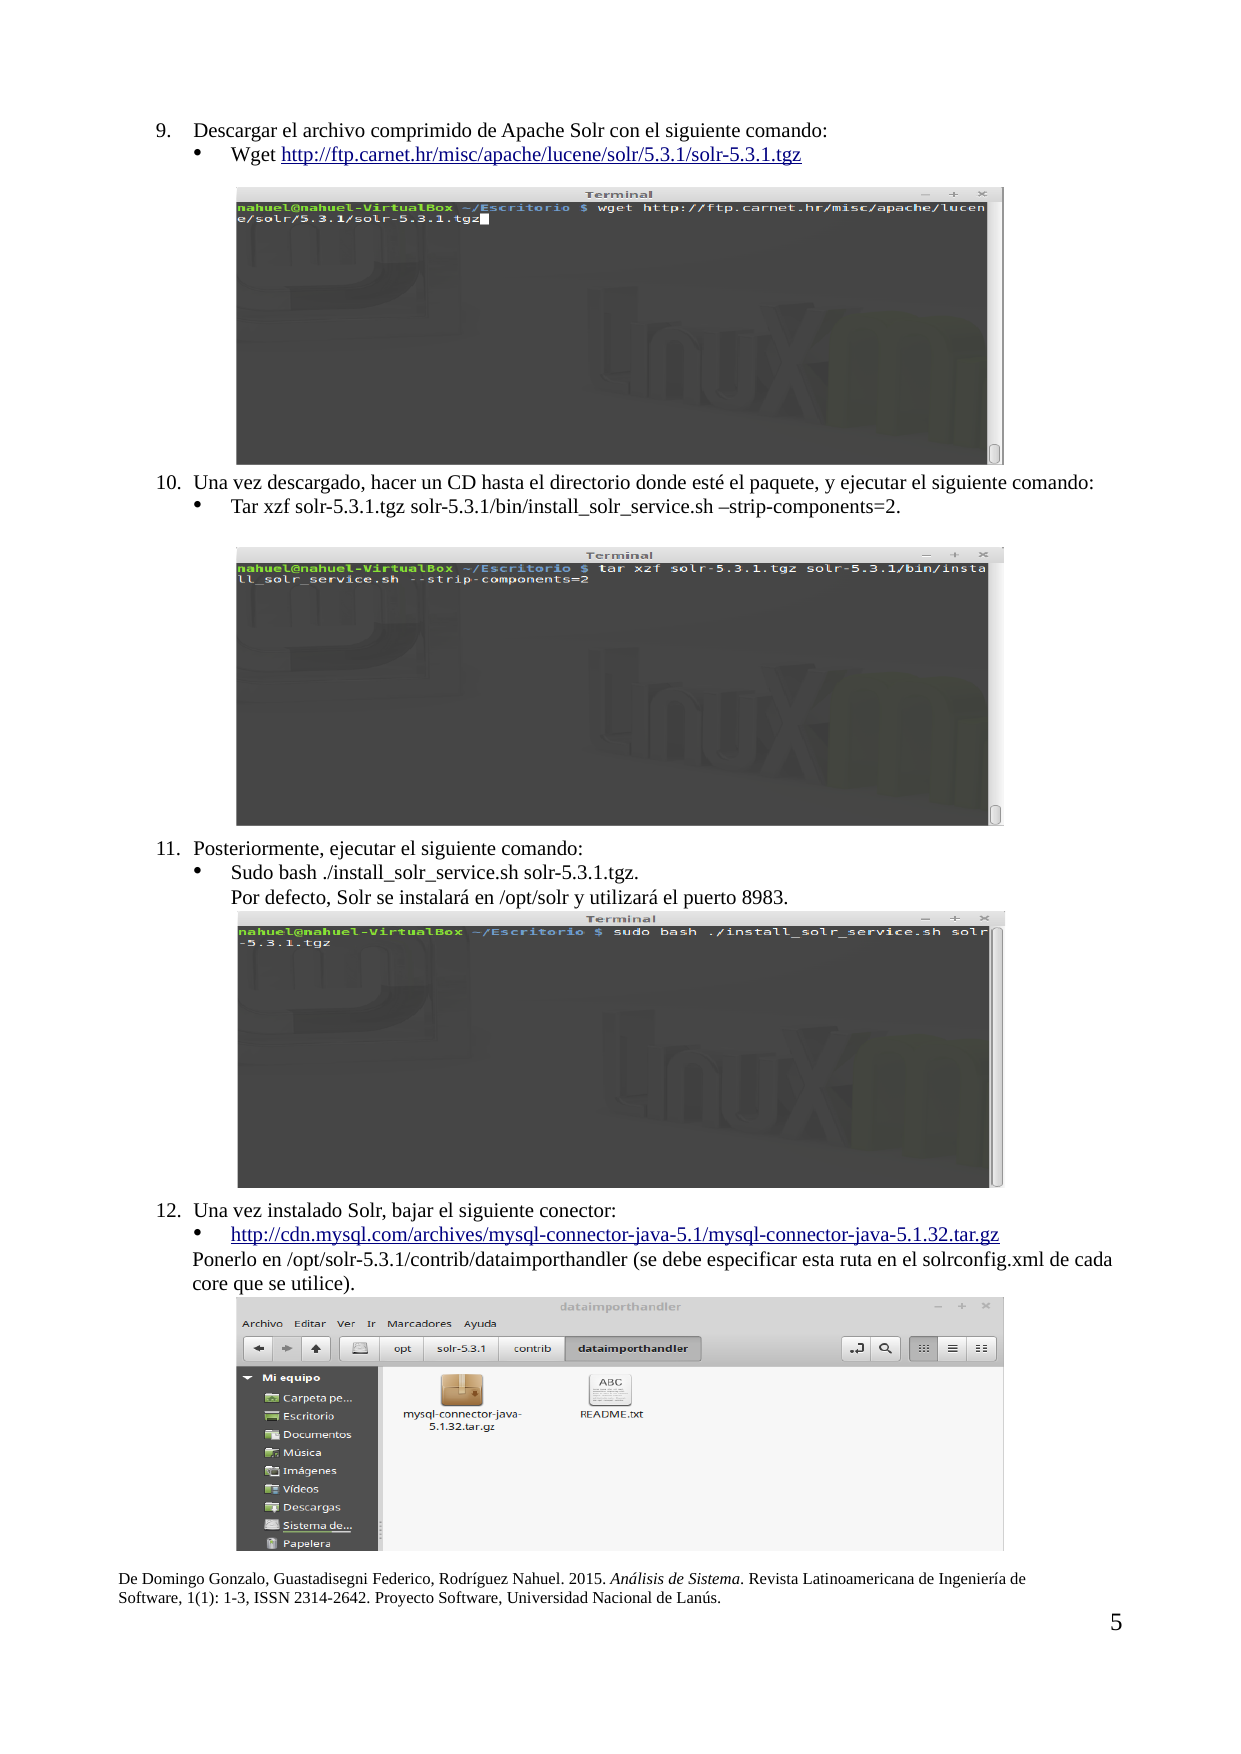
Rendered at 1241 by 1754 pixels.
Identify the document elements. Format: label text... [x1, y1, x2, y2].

list Una vez instalado Solr, bajar el siguiente conector: [156, 1198, 1122, 1222]
list Sudo bash ./install_solr_service.sh solr-5.3.1.tgz. [193, 860, 1122, 885]
list http://cdn.mysql.com/archives/mysql-connector-java-5.1/mysql-connector-java-5.1.32.tar.gz [193, 1222, 1122, 1247]
list Wget http://ftp.carnet.hr/misc/apache/lucene/solr/5.3.1/solr-5.3.1.tgz [193, 142, 1122, 167]
list Por defecto, Solr se instalará en /opt/solr y utilizará el puerto 8983. [193, 885, 1122, 909]
picture [236, 187, 1004, 465]
picture [237, 911, 1005, 1189]
list Descargar el archivo comprimido de Apache Solr con el siguiente comando: [156, 118, 1122, 142]
picture [236, 547, 1004, 826]
list Posteriormente, ejecutar el siguiente comando: [156, 836, 1122, 860]
picture [236, 1297, 1004, 1551]
list Tar xzf solr-5.3.1.tgz solr-5.3.1/bin/install_solr_service.sh –strip-components=2. [193, 494, 1122, 519]
text Ponerlo en /opt/solr-5.3.1/contrib/dataimporthandler (se debe especificar esta ruta en el solrconfig.xml de cada core que se utilice). [118, 1247, 1122, 1295]
list Una vez descargado, hacer un CD hasta el directorio donde esté el paquete, y ejecutar el siguiente comando: [156, 470, 1122, 494]
